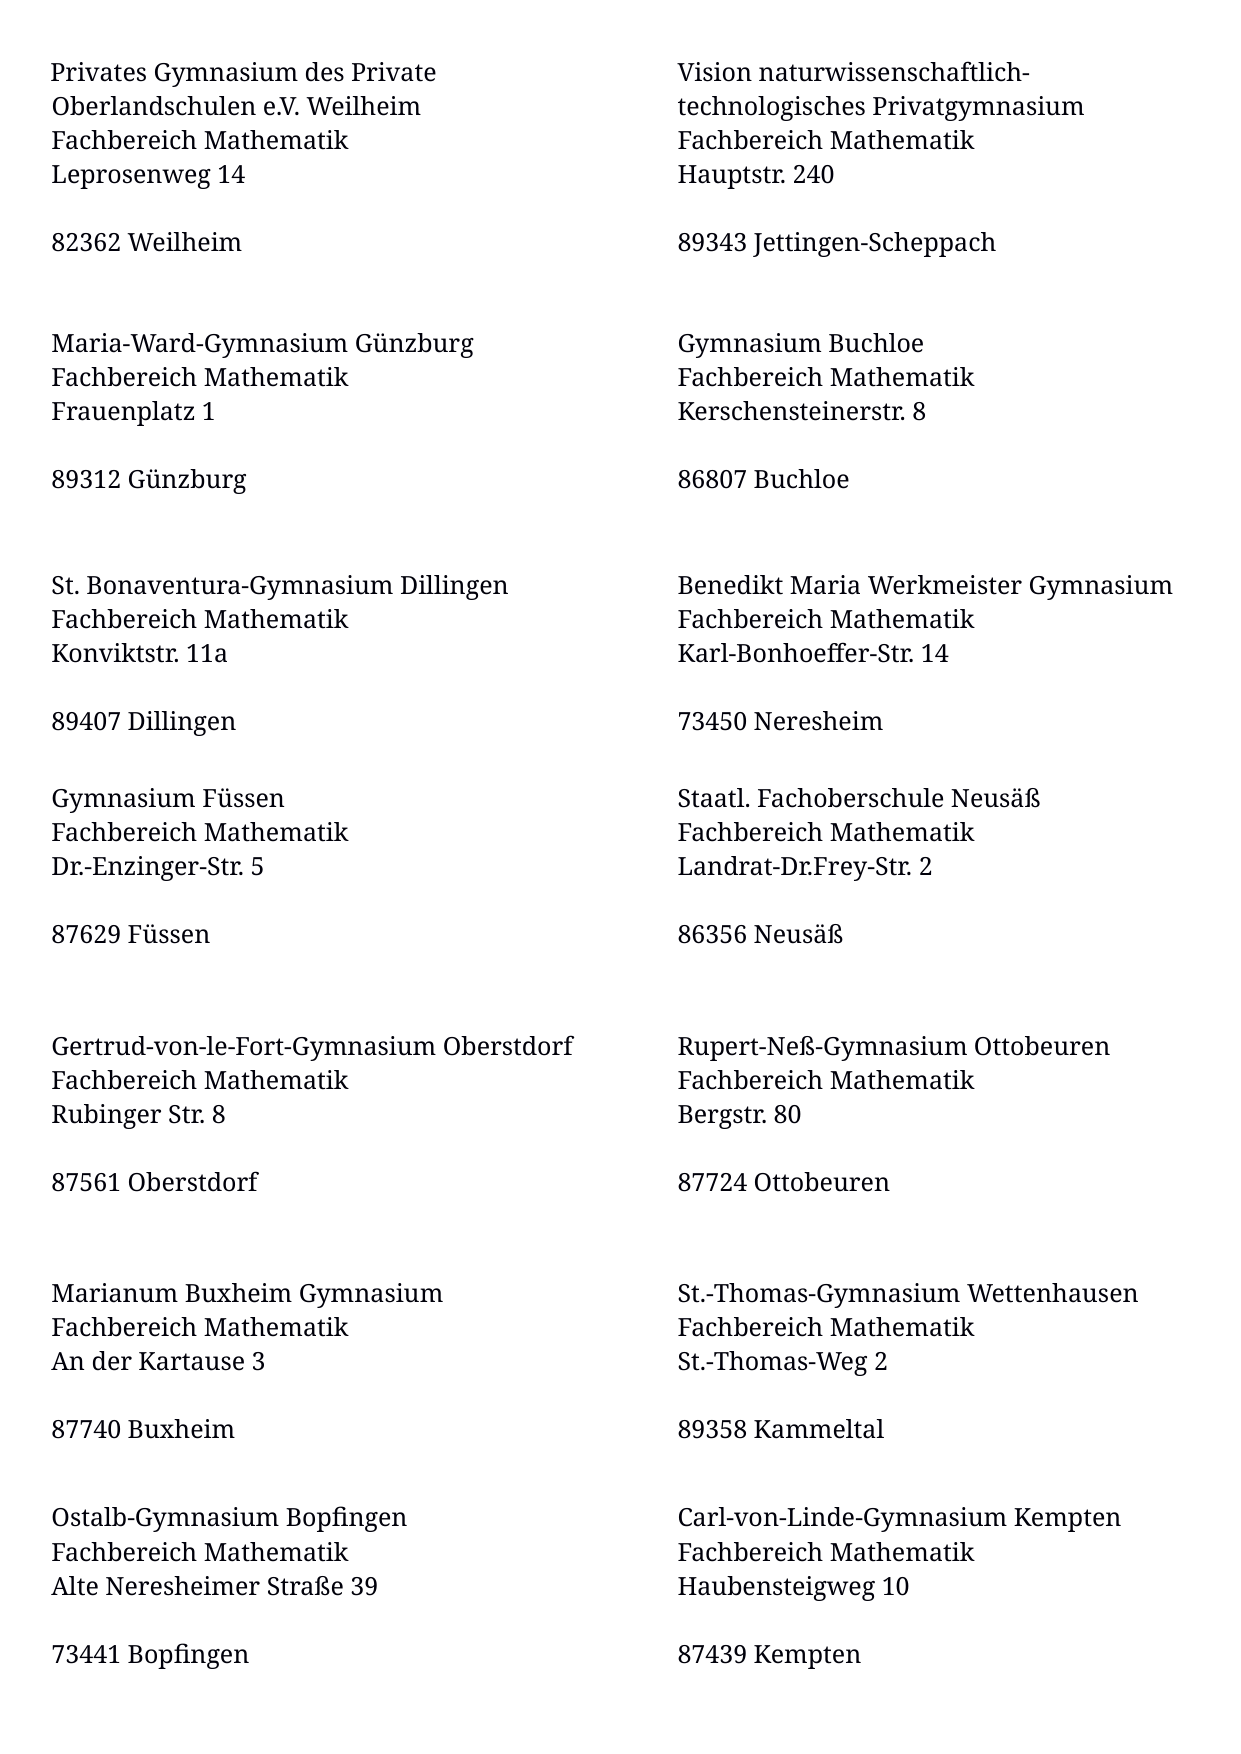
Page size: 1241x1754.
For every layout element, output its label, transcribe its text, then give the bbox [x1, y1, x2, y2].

table_cell Carl-von-Linde-Gymnasium Kempten Fachbereich Mathematik Haubensteigweg 10 87439 Kempten [638, 1473, 1229, 1697]
table_header Vision naturwissenschaftlich-technologisches Privatgymnasium Fachbereich Mathematik Hauptstr. 240 89343 Jettingen-Scheppach [638, 44, 1229, 269]
table_cell Rupert-Neß-Gymnasium Ottobeuren Fachbereich Mathematik Bergstr. 80 87724 Ottobeuren [638, 978, 1229, 1248]
table_cell Gertrud-von-le-Fort-Gymnasium Oberstdorf Fachbereich Mathematik Rubinger Str. 8 87561 Oberstdorf [12, 978, 638, 1248]
table_cell Staatl. Fachoberschule Neusäß Fachbereich Mathematik Landrat-Dr.Frey-Str. 2 86356 Neusäß [638, 754, 1229, 978]
table_cell Ostalb-Gymnasium Bopfingen Fachbereich Mathematik Alte Neresheimer Straße 39 73441 Bopfingen [12, 1473, 638, 1697]
table_cell Marianum Buxheim Gymnasium Fachbereich Mathematik An der Kartause 3 87740 Buxheim [12, 1249, 638, 1473]
table_cell St.-Thomas-Gymnasium Wettenhausen Fachbereich Mathematik St.-Thomas-Weg 2 89358 Kammeltal [638, 1249, 1229, 1473]
table_cell St. Bonaventura-Gymnasium Dillingen Fachbereich Mathematik Konviktstr. 11a 89407 Dillingen [12, 552, 638, 754]
table_cell Gymnasium Füssen Fachbereich Mathematik Dr.-Enzinger-Str. 5 87629 Füssen [12, 754, 638, 978]
table_cell Maria-Ward-Gymnasium Günzburg Fachbereich Mathematik Frauenplatz 1 89312 Günzburg [12, 269, 638, 552]
table_cell Gymnasium Buchloe Fachbereich Mathematik Kerschensteinerstr. 8 86807 Buchloe [638, 269, 1229, 552]
table_cell Benedikt Maria Werkmeister Gymnasium Fachbereich Mathematik Karl-Bonhoeffer-Str. 14 73450 Neresheim [638, 552, 1229, 754]
table_header Privates Gymnasium des Private Oberlandschulen e.V. Weilheim Fachbereich Mathematik Leprosenweg 14 82362 Weilheim [12, 44, 638, 269]
